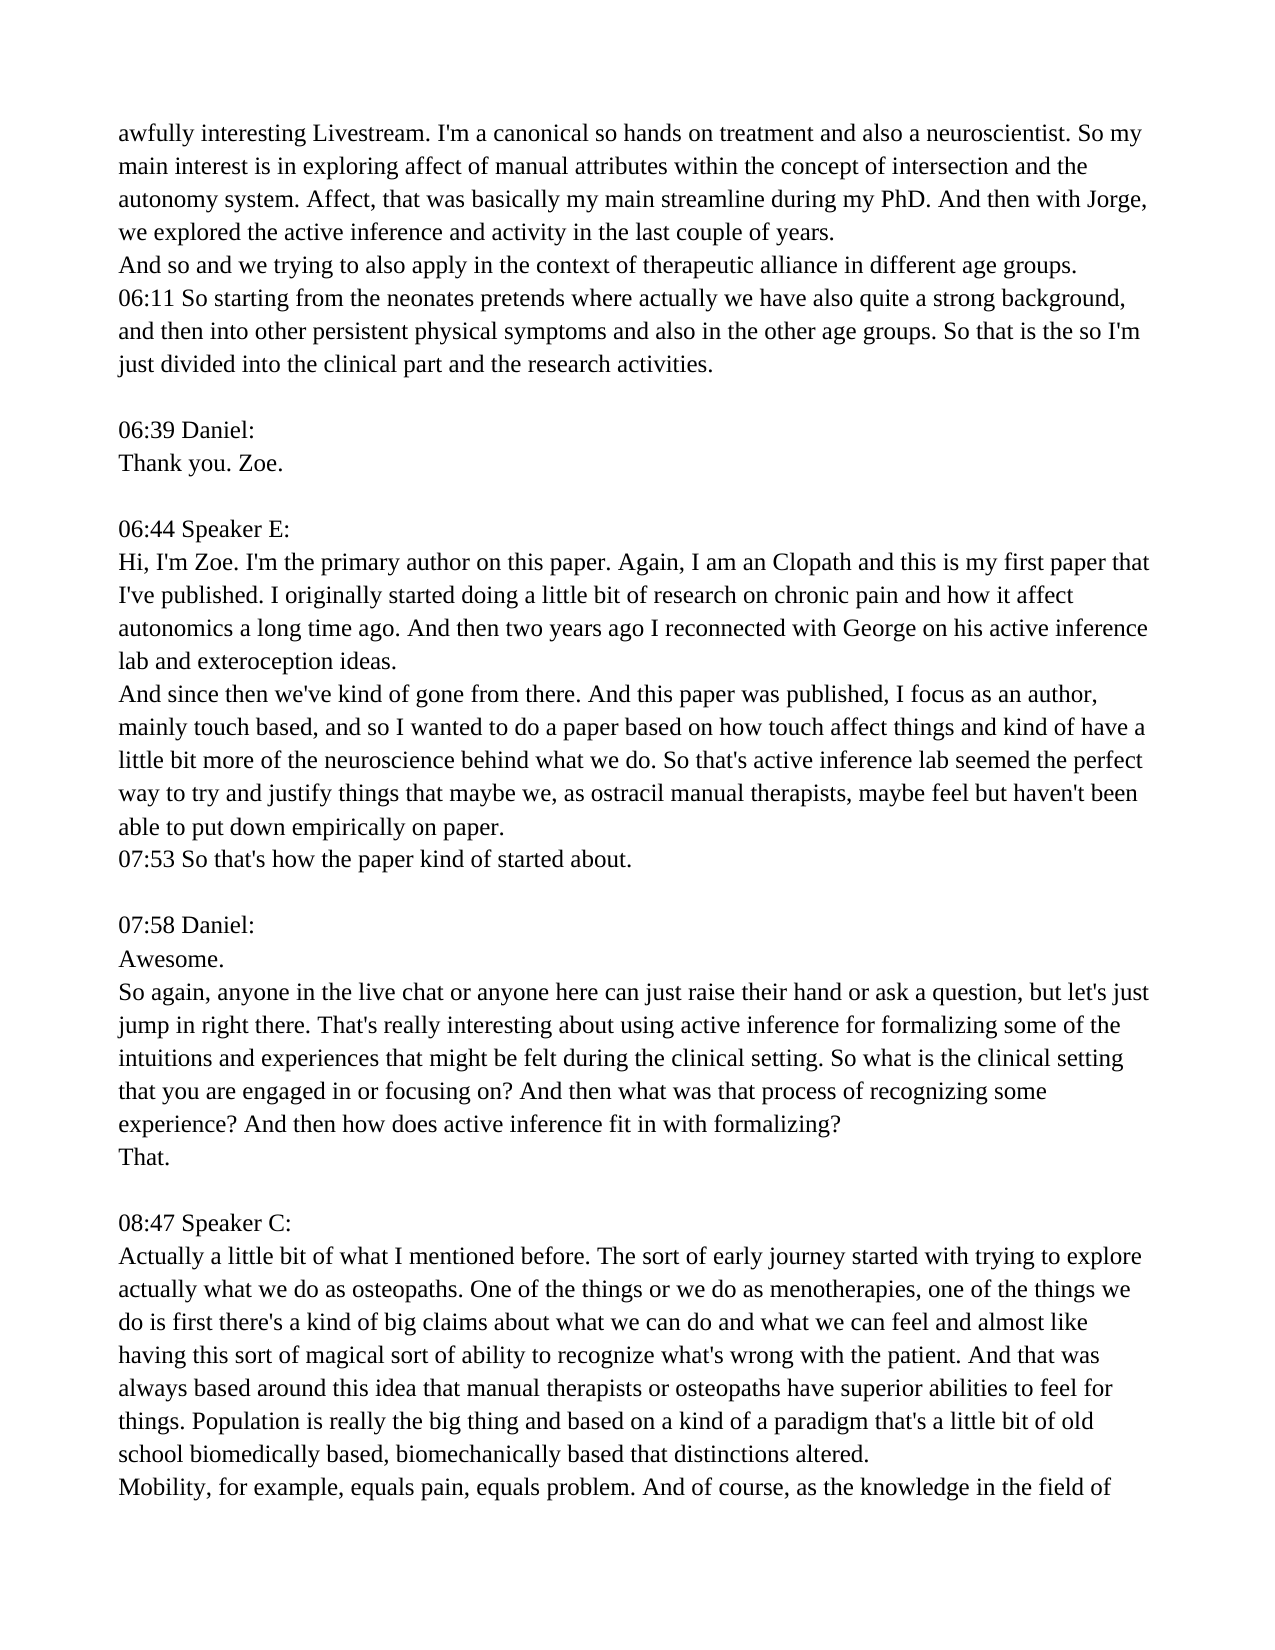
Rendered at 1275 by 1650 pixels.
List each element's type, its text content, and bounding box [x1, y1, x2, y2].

text That. [118, 1142, 1157, 1171]
text So again, anyone in the live chat or anyone here can just raise their hand or ask a question, but let's just jump in right there. That's really interesting about using active inference for formalizing some of the intuitions and experiences that might be felt during the clinical setting. So what is the clinical setting that you are engaged in or focusing on? And then what was that process of recognizing some experience? And then how does active inference fit in with formalizing? [118, 977, 1157, 1137]
text 07:53 So that's how the paper kind of started about. [118, 844, 1157, 873]
text Thank you. Zoe. [118, 448, 1157, 477]
text 06:39 Daniel: [118, 415, 1157, 444]
text Awesome. [118, 944, 1157, 972]
text 08:47 Speaker C: [118, 1208, 1157, 1237]
text 07:58 Daniel: [118, 911, 1157, 939]
text awfully interesting Livestream. I'm a canonical so hands on treatment and also a neuroscientist. So my main interest is in exploring affect of manual attributes within the concept of intersection and the autonomy system. Affect, that was basically my main streamline during my PhD. And then with Jorge, we explored the active inference and activity in the last couple of years. [118, 118, 1157, 246]
text Mobility, for example, equals pain, equals problem. And of course, as the knowledge in the field of [118, 1472, 1157, 1501]
text Actually a little bit of what I mentioned before. The sort of early journey started with trying to explore actually what we do as osteopaths. One of the things or we do as menotherapies, one of the things we do is first there's a kind of big claims about what we can do and what we can feel and almost like having this sort of magical sort of ability to recognize what's wrong with the patient. And that was always based around this idea that manual therapists or osteopaths have superior abilities to feel for things. Population is really the big thing and based on a kind of a paradigm that's a little bit of old school biomedically based, biomechanically based that distinctions altered. [118, 1241, 1157, 1468]
text And so and we trying to also apply in the context of therapeutic alliance in different age groups. [118, 250, 1157, 279]
text 06:11 So starting from the neonates pretends where actually we have also quite a strong background, and then into other persistent physical symptoms and also in the other age groups. So that is the so I'm just divided into the clinical part and the research activities. [118, 283, 1157, 378]
text And since then we've kind of gone from there. And this paper was published, I focus as an author, mainly touch based, and so I wanted to do a paper based on how touch affect things and kind of have a little bit more of the neuroscience behind what we do. So that's active inference lab seemed the perfect way to try and justify things that maybe we, as ostracil manual therapists, maybe feel but haven't been able to put down empirically on paper. [118, 679, 1157, 840]
text 06:44 Speaker E: [118, 514, 1157, 543]
text Hi, I'm Zoe. I'm the primary author on this paper. Again, I am an Clopath and this is my first paper that I've published. I originally started doing a little bit of research on chronic pain and how it affect autonomics a long time ago. And then two years ago I reconnected with George on his active inference lab and exteroception ideas. [118, 547, 1157, 675]
